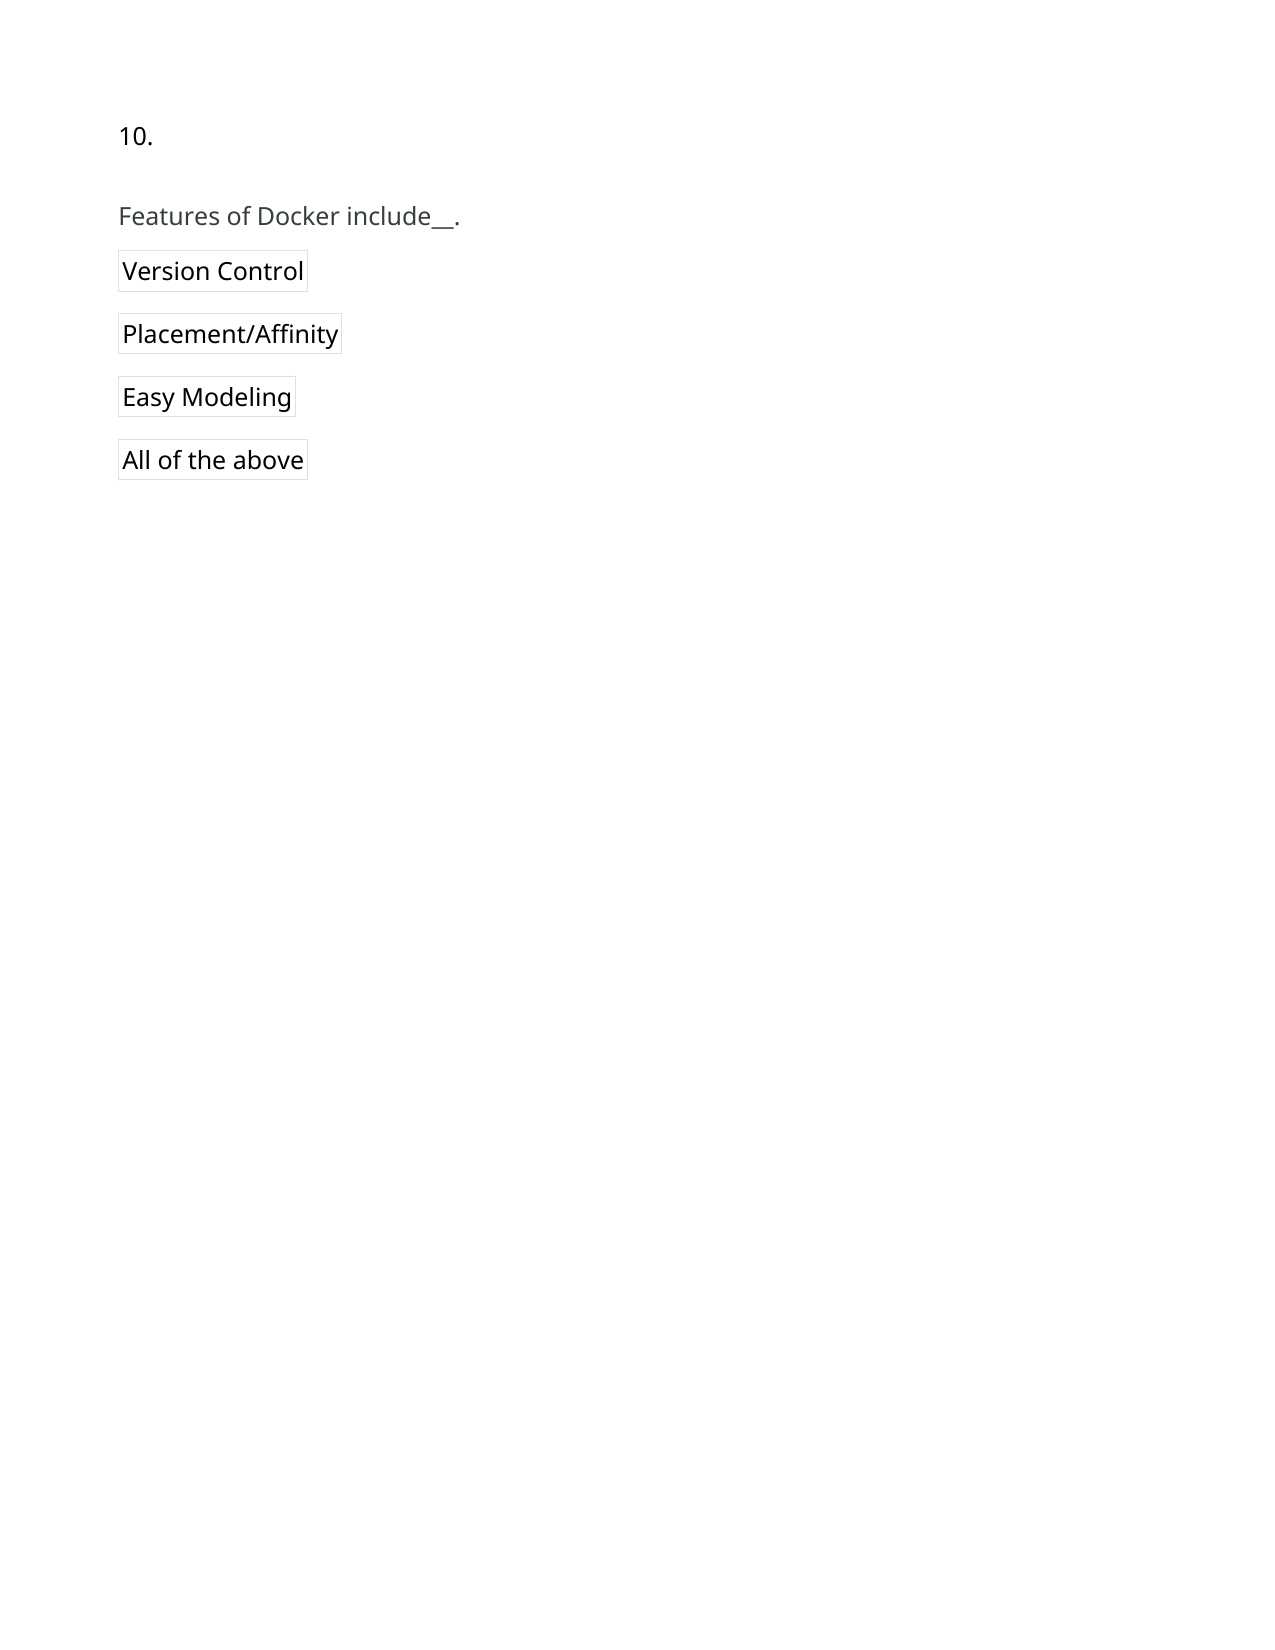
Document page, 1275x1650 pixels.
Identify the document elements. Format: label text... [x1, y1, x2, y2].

text Easy Modeling [119, 377, 295, 416]
text [308, 438, 1157, 480]
text Placement/Affinity [119, 314, 341, 353]
text [296, 376, 1157, 417]
text [308, 250, 1157, 292]
text 10. [118, 118, 1157, 152]
text Version Control [119, 251, 307, 291]
text All of the above [119, 440, 307, 479]
text [342, 313, 1157, 354]
text Features of Docker include__. [118, 199, 1157, 233]
